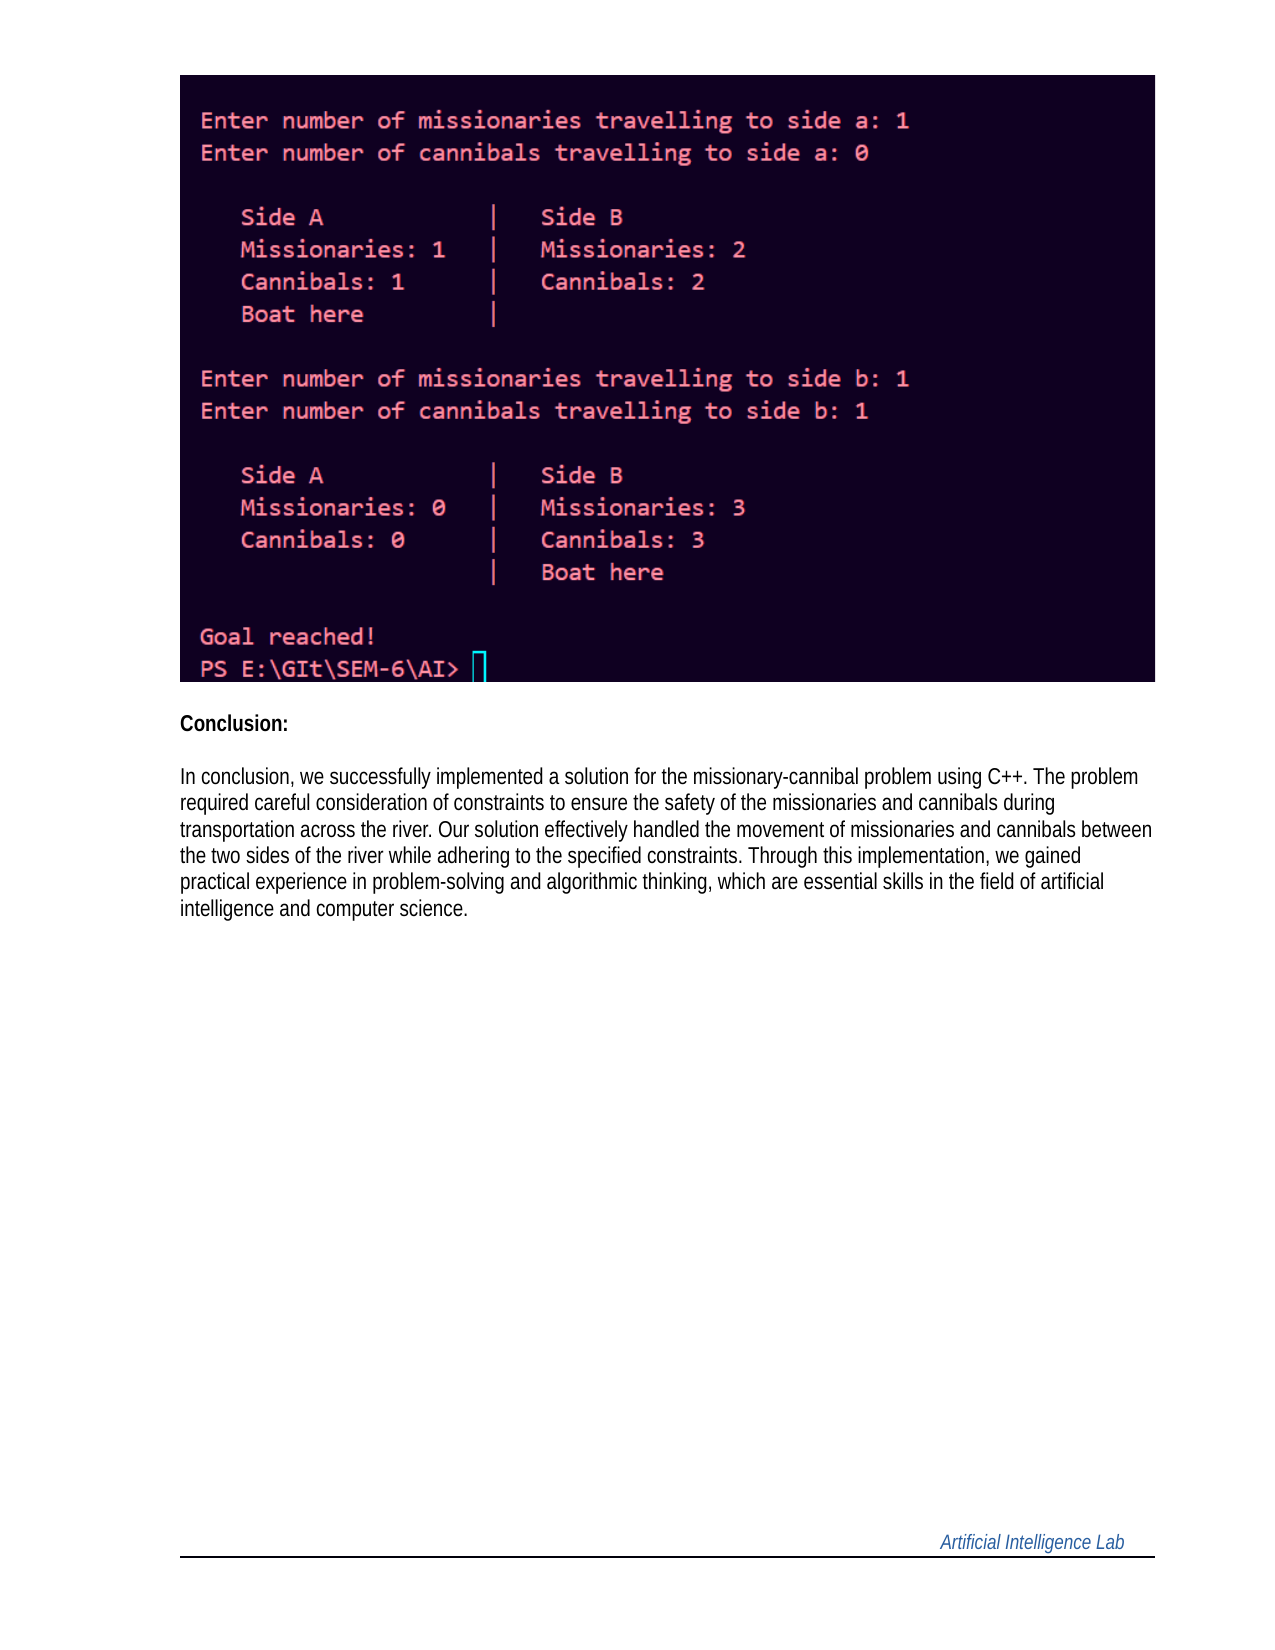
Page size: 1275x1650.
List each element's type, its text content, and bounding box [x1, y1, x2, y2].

text In conclusion, we successfully implemented a solution for the missionary-cannibal problem using C++. The problem required careful consideration of constraints to ensure the safety of the missionaries and cannibals during transportation across the river. Our solution effectively handled the movement of missionaries and cannibals between the two sides of the river while adhering to the specified constraints. Through this implementation, we gained practical experience in problem-solving and algorithmic thinking, which are essential skills in the field of artificial intelligence and computer science. [180, 763, 1155, 921]
text Conclusion: [180, 710, 1155, 736]
